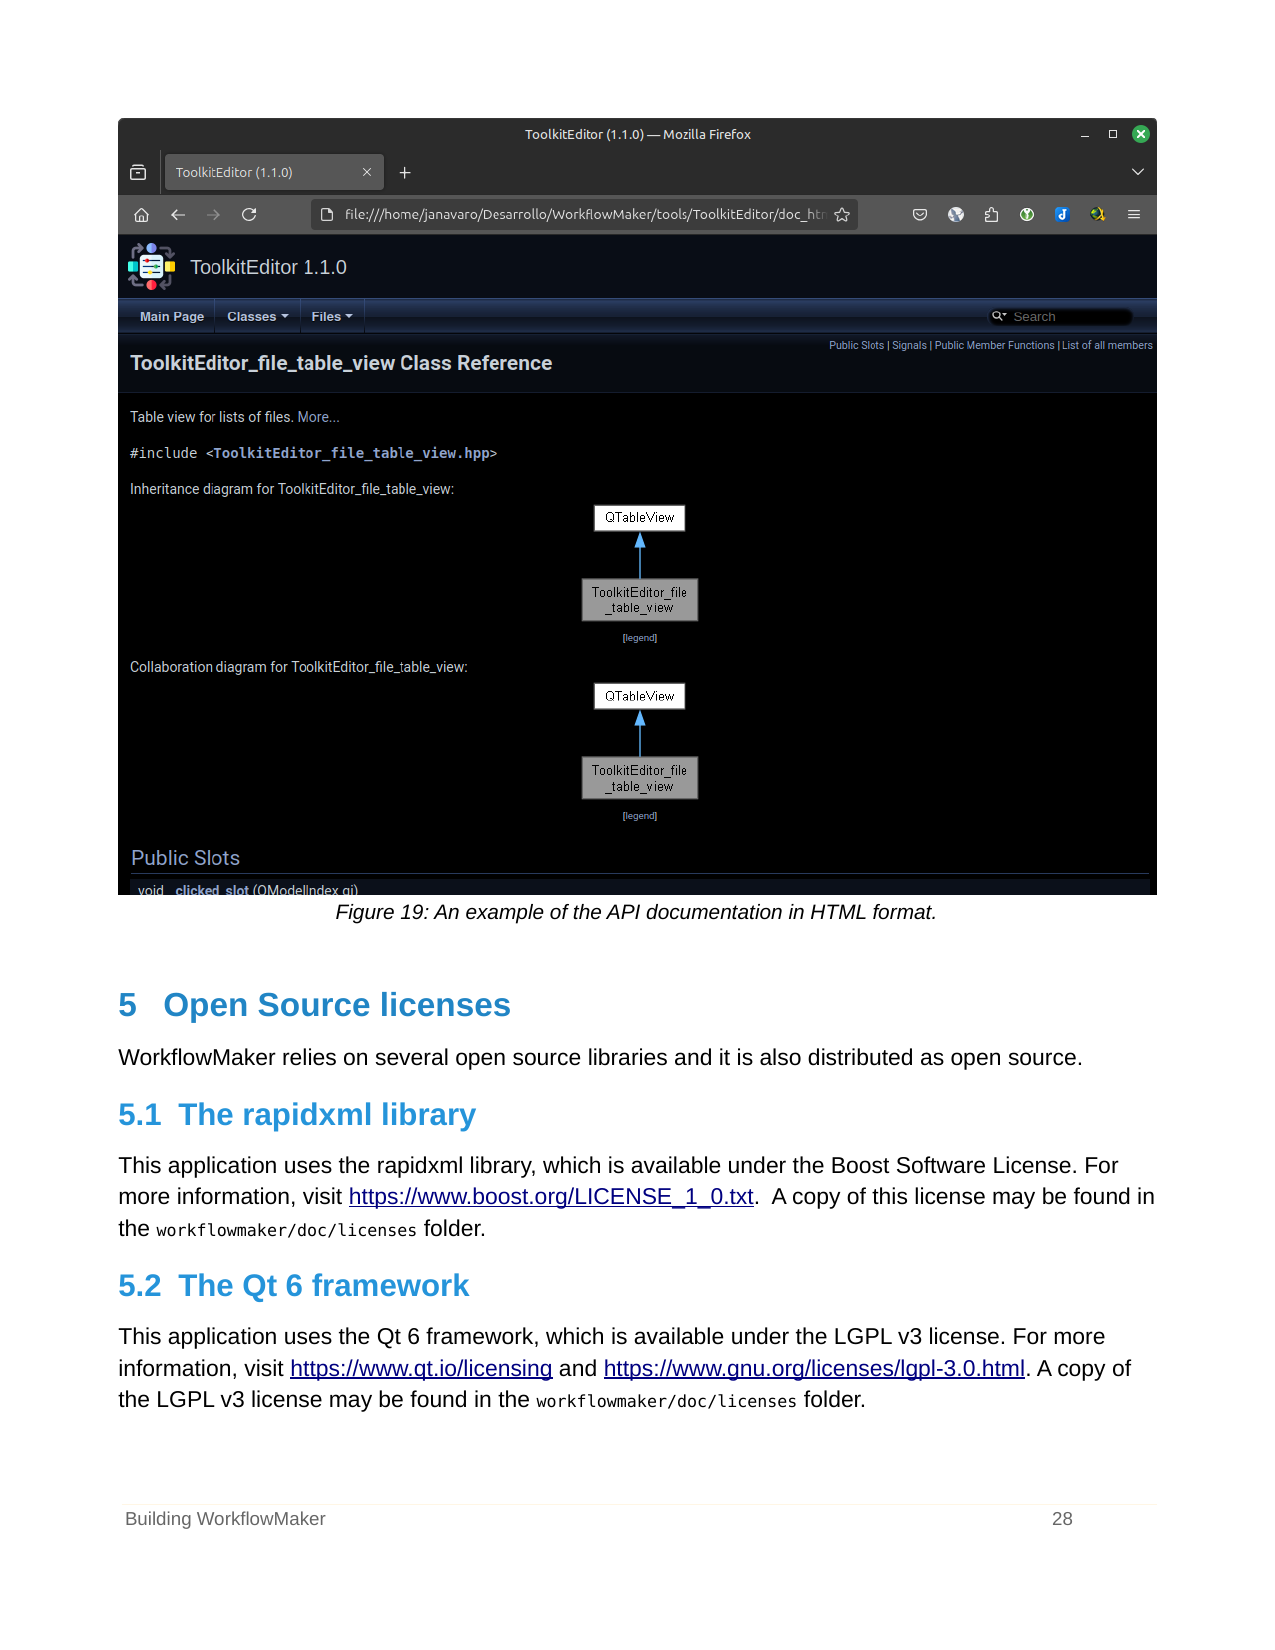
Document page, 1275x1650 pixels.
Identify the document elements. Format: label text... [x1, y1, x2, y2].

text WorkflowMaker relies on several open source libraries and it is also distributed as open source. [118, 1044, 1157, 1070]
subtitle The Qt 6 framework [118, 1267, 1157, 1303]
subtitle Open Source licenses [118, 985, 1157, 1024]
picture [118, 118, 1157, 895]
text This application uses the rapidxml library, which is available under the Boost Software License. For more information, visit https://www.boost.org/LICENSE_1_0.txt. A copy of this license may be found in the workflowmaker/doc/licenses folder. [118, 1152, 1157, 1241]
subtitle The rapidxml library [118, 1096, 1157, 1132]
text Figure 19: An example of the API documentation in HTML format. [118, 895, 1157, 923]
text This application uses the Qt 6 framework, which is available under the LGPL v3 license. For more information, visit https://www.qt.io/licensing and https://www.gnu.org/licenses/lgpl-3.0.html. A copy of the LGPL v3 license may be found in the workflowmaker/doc/licenses folder. [118, 1323, 1157, 1412]
